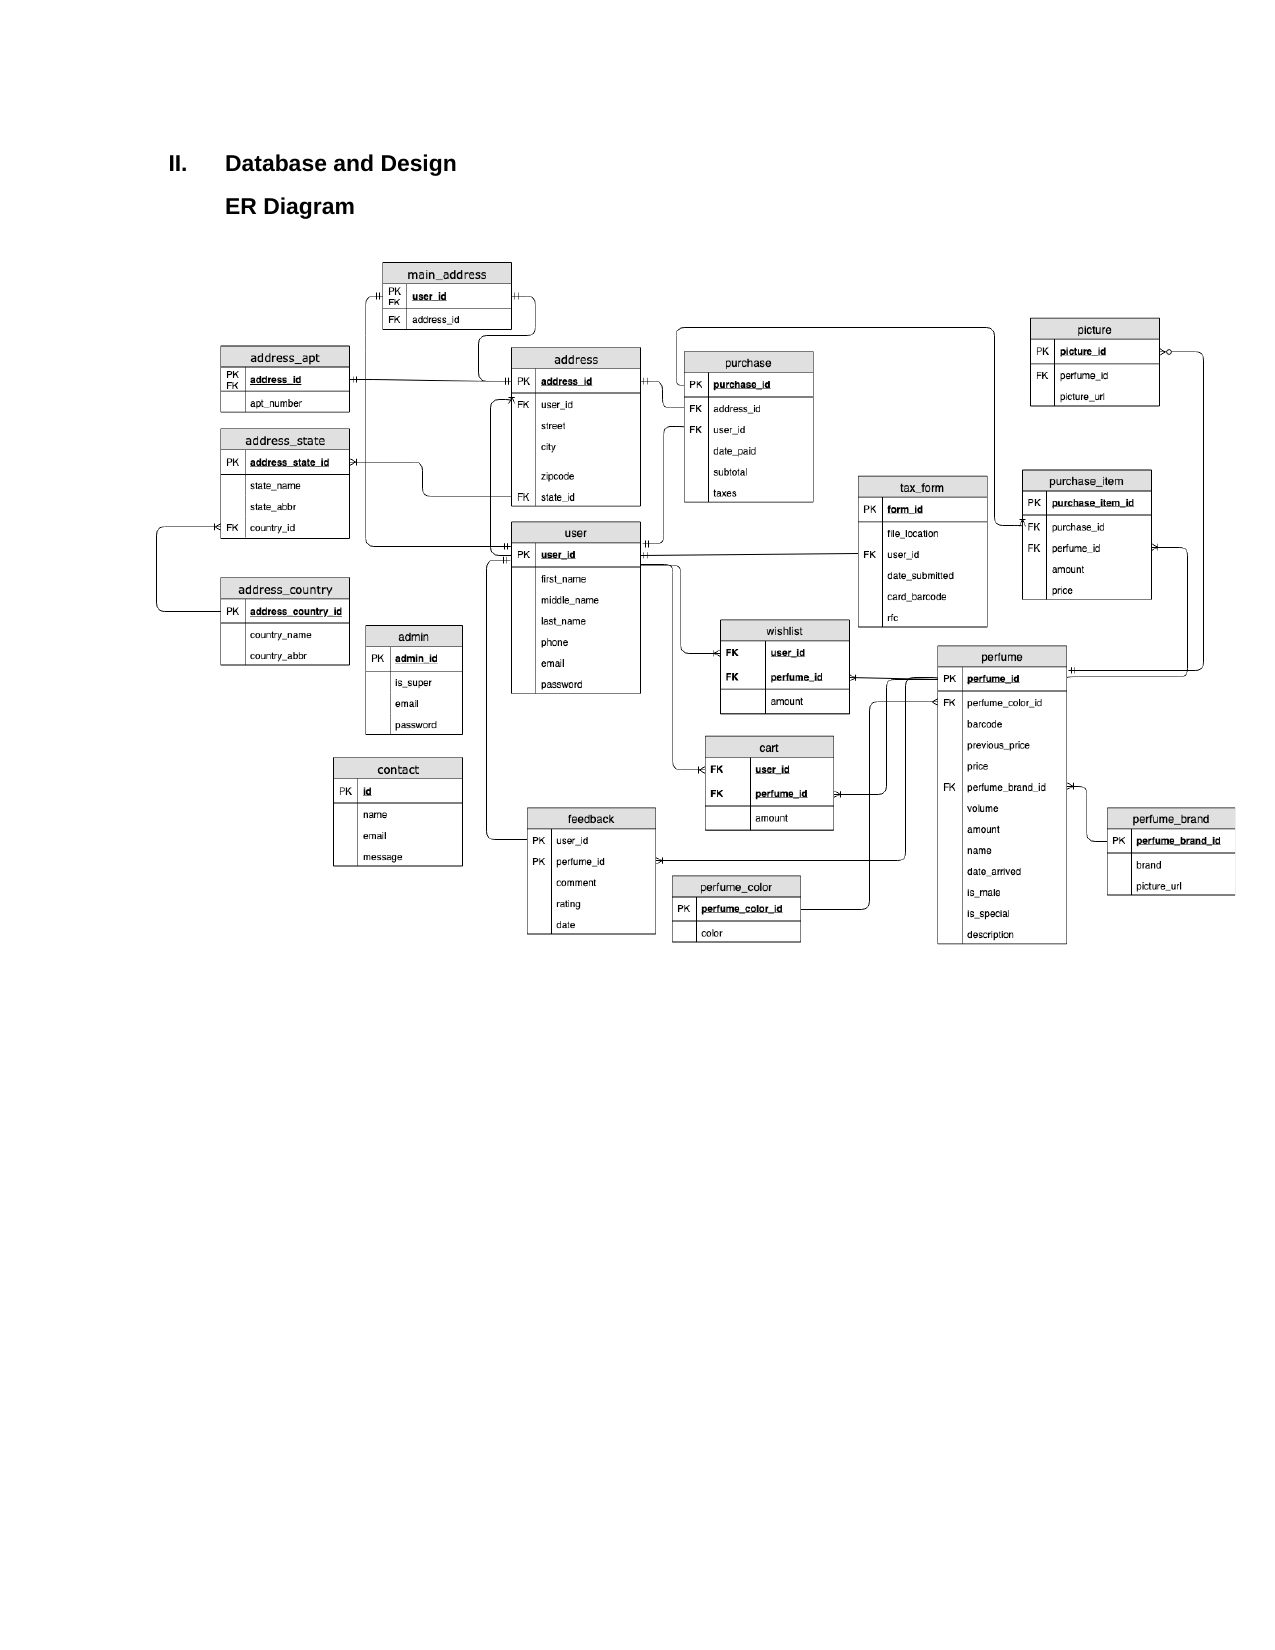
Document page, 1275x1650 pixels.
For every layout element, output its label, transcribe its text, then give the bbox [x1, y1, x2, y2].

text ER Diagram [150, 193, 1125, 219]
list Database and Design [187, 150, 1125, 176]
picture [150, 262, 1236, 945]
